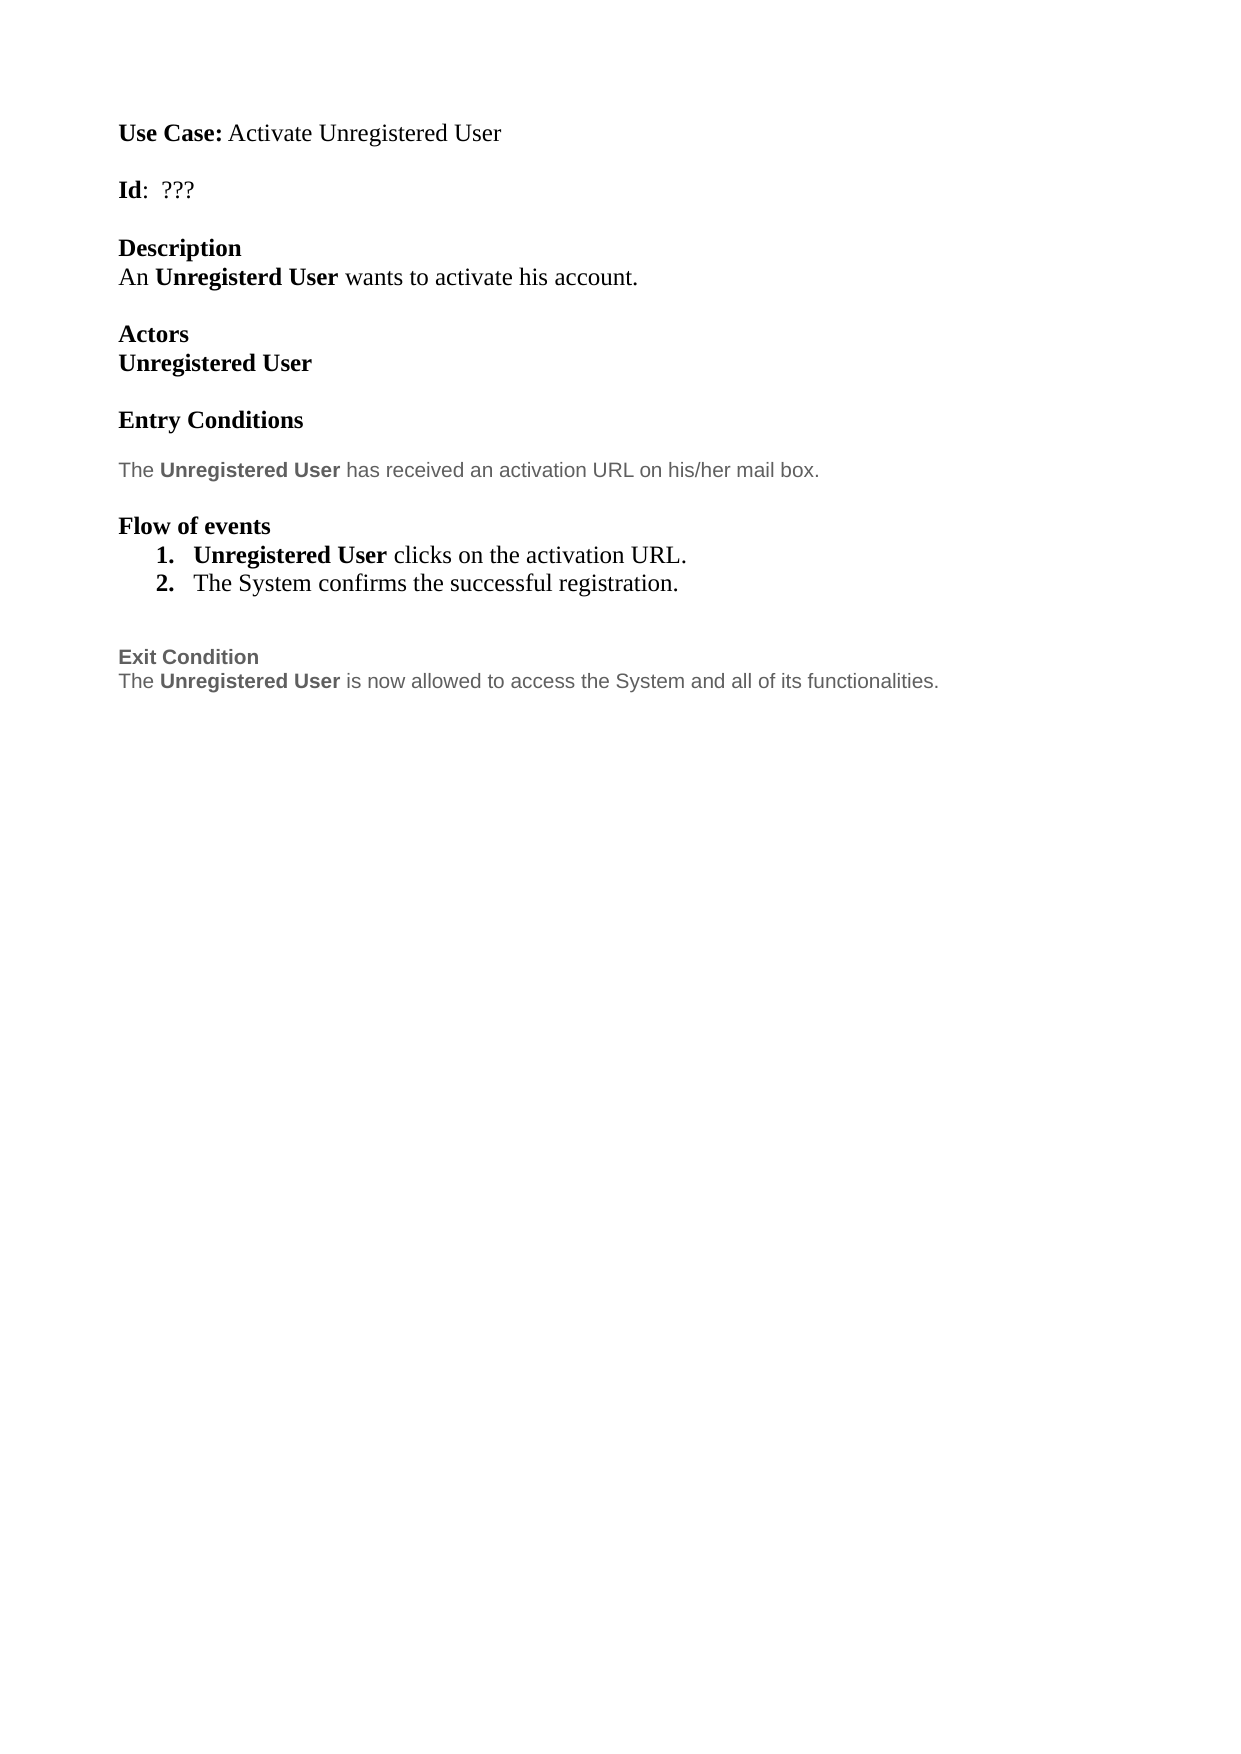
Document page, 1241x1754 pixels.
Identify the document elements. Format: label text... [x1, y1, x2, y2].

text Description [118, 233, 1122, 262]
text Unregistered User [118, 348, 1122, 377]
text Flow of events [118, 511, 1122, 540]
list Unregistered User clicks on the activation URL. [156, 540, 1122, 568]
text The Unregistered User has received an activation URL on his/her mail box. [118, 434, 1122, 482]
text Exit Condition [118, 645, 1122, 669]
list The System confirms the successful registration. [156, 568, 1122, 597]
text Use Case: Activate Unregistered User [118, 118, 1122, 147]
text An Unregisterd User wants to activate his account. [118, 262, 1122, 291]
text Id: ??? [118, 176, 1122, 204]
text Entry Conditions [118, 406, 1122, 434]
text The Unregistered User is now allowed to access the System and all of its functionalities. [118, 669, 1122, 693]
text Actors [118, 319, 1122, 348]
